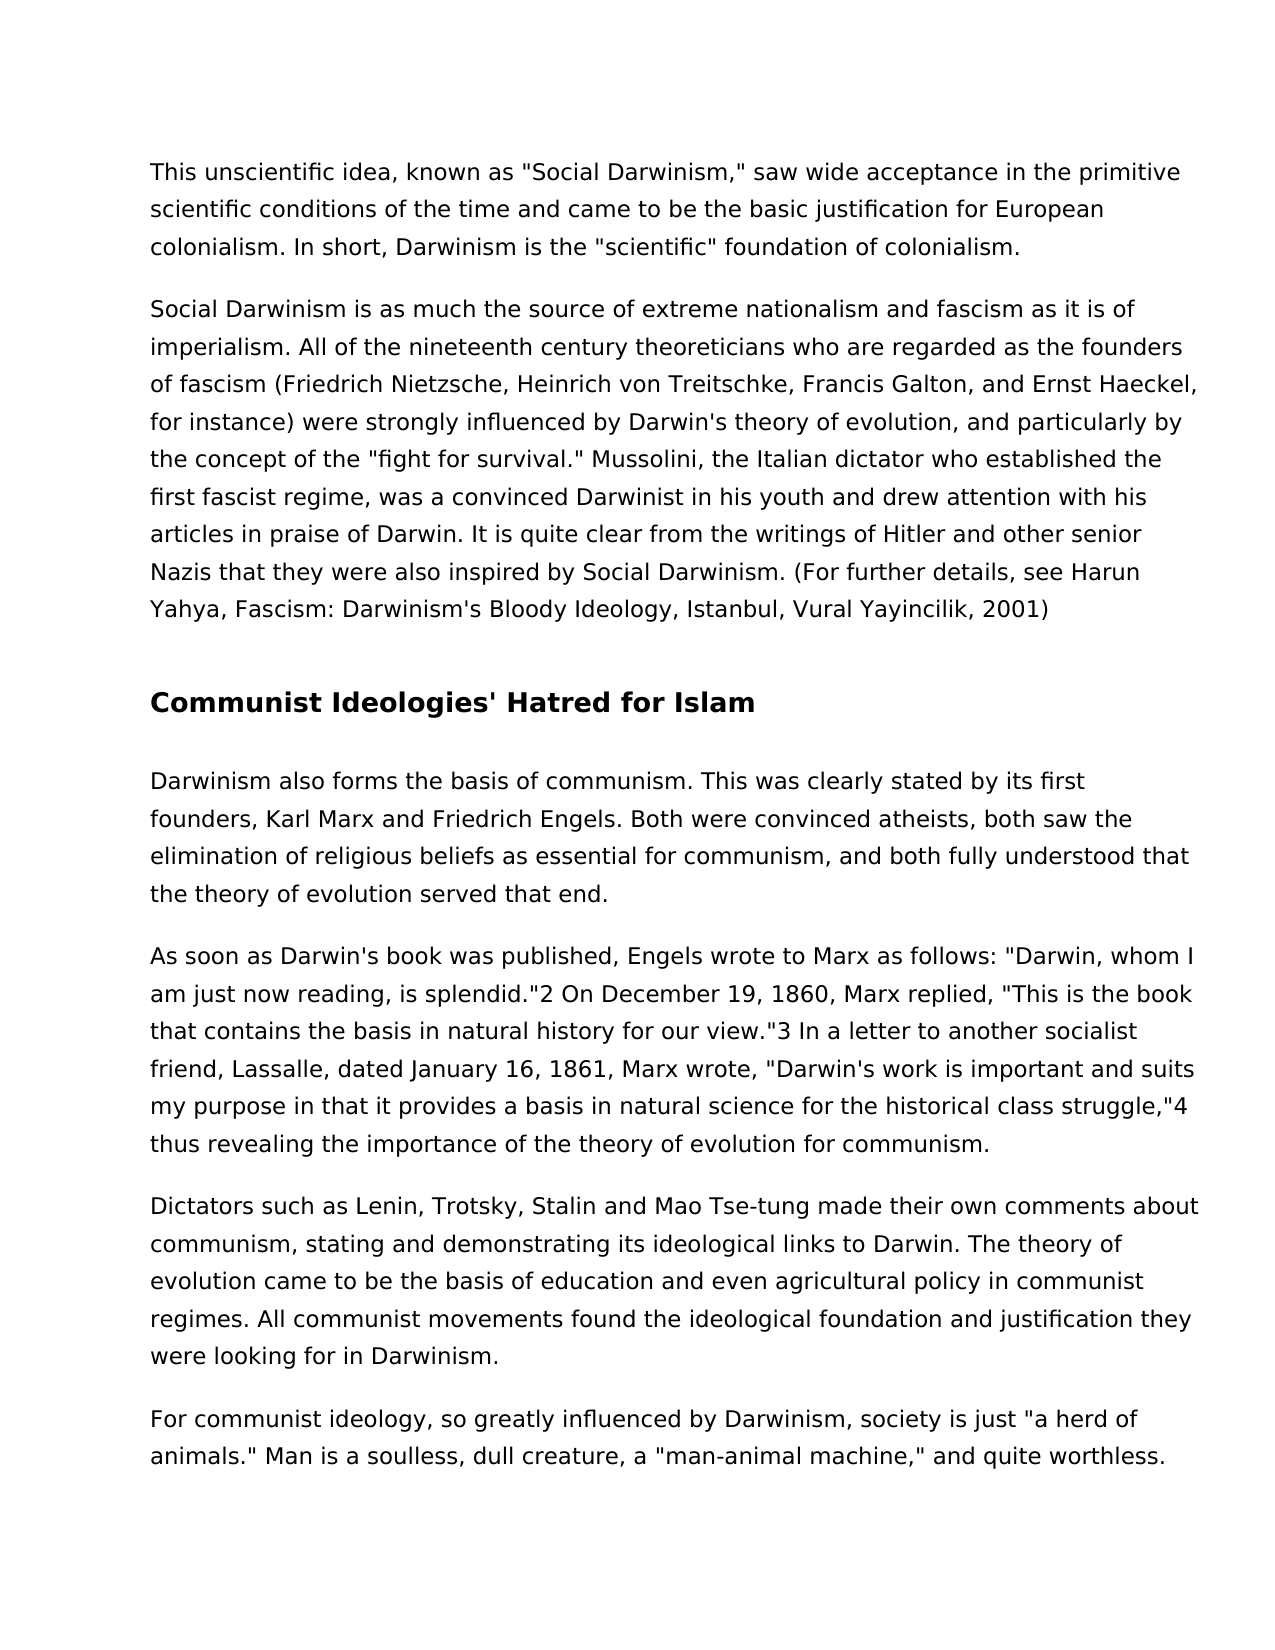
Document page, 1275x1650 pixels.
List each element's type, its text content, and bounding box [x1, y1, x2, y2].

text Social Darwinism is as much the source of extreme nationalism and fascism as it is of imperialism. All of the nineteenth century theoreticians who are regarded as the founders of fascism (Friedrich Nietzsche, Heinrich von Treitschke, Francis Galton, and Ernst Haeckel, for instance) were strongly influenced by Darwin's theory of evolution, and particularly by the concept of the "fight for survival." Mussolini, the Italian dictator who established the first fascist regime, was a convinced Darwinist in his youth and drew attention with his articles in praise of Darwin. It is quite clear from the writings of Hitler and other senior Nazis that they were also inspired by Social Darwinism. (For further details, see Harun Yahya, Fascism: Darwinism's Bloody Ideology, Istanbul, Vural Yayincilik, 2001) [150, 287, 1200, 625]
text Dictators such as Lenin, Trotsky, Stalin and Mao Tse-tung made their own comments about communism, stating and demonstrating its ideological links to Darwin. The theory of evolution came to be the basis of education and even agricultural policy in communist regimes. All communist movements found the ideological foundation and justification they were looking for in Darwinism. [150, 1185, 1200, 1372]
text This unscientific idea, known as "Social Darwinism," saw wide acceptance in the primitive scientific conditions of the time and came to be the basic justification for European colonialism. In short, Darwinism is the "scientific" foundation of colonialism. [150, 150, 1200, 262]
text Darwinism also forms the basis of communism. This was clearly stated by its first founders, Karl Marx and Friedrich Engels. Both were convinced atheists, both saw the elimination of religious beliefs as essential for communism, and both fully understood that the theory of evolution served that end. [150, 760, 1200, 910]
text As soon as Darwin's book was published, Engels wrote to Marx as follows: "Darwin, whom I am just now reading, is splendid."2 On December 19, 1860, Marx replied, "This is the book that contains the basis in natural history for our view."3 In a letter to another socialist friend, Lassalle, dated January 16, 1861, Marx wrote, "Darwin's work is important and suits my purpose in that it provides a basis in natural science for the historical class struggle,"4 thus revealing the importance of the theory of evolution for communism. [150, 935, 1200, 1160]
text For communist ideology, so greatly influenced by Darwinism, society is just "a herd of animals." Man is a soulless, dull creature, a "man-animal machine," and quite worthless. [150, 1397, 1200, 1472]
subtitle Communist Ideologies' Hatred for Islam [150, 687, 1200, 719]
